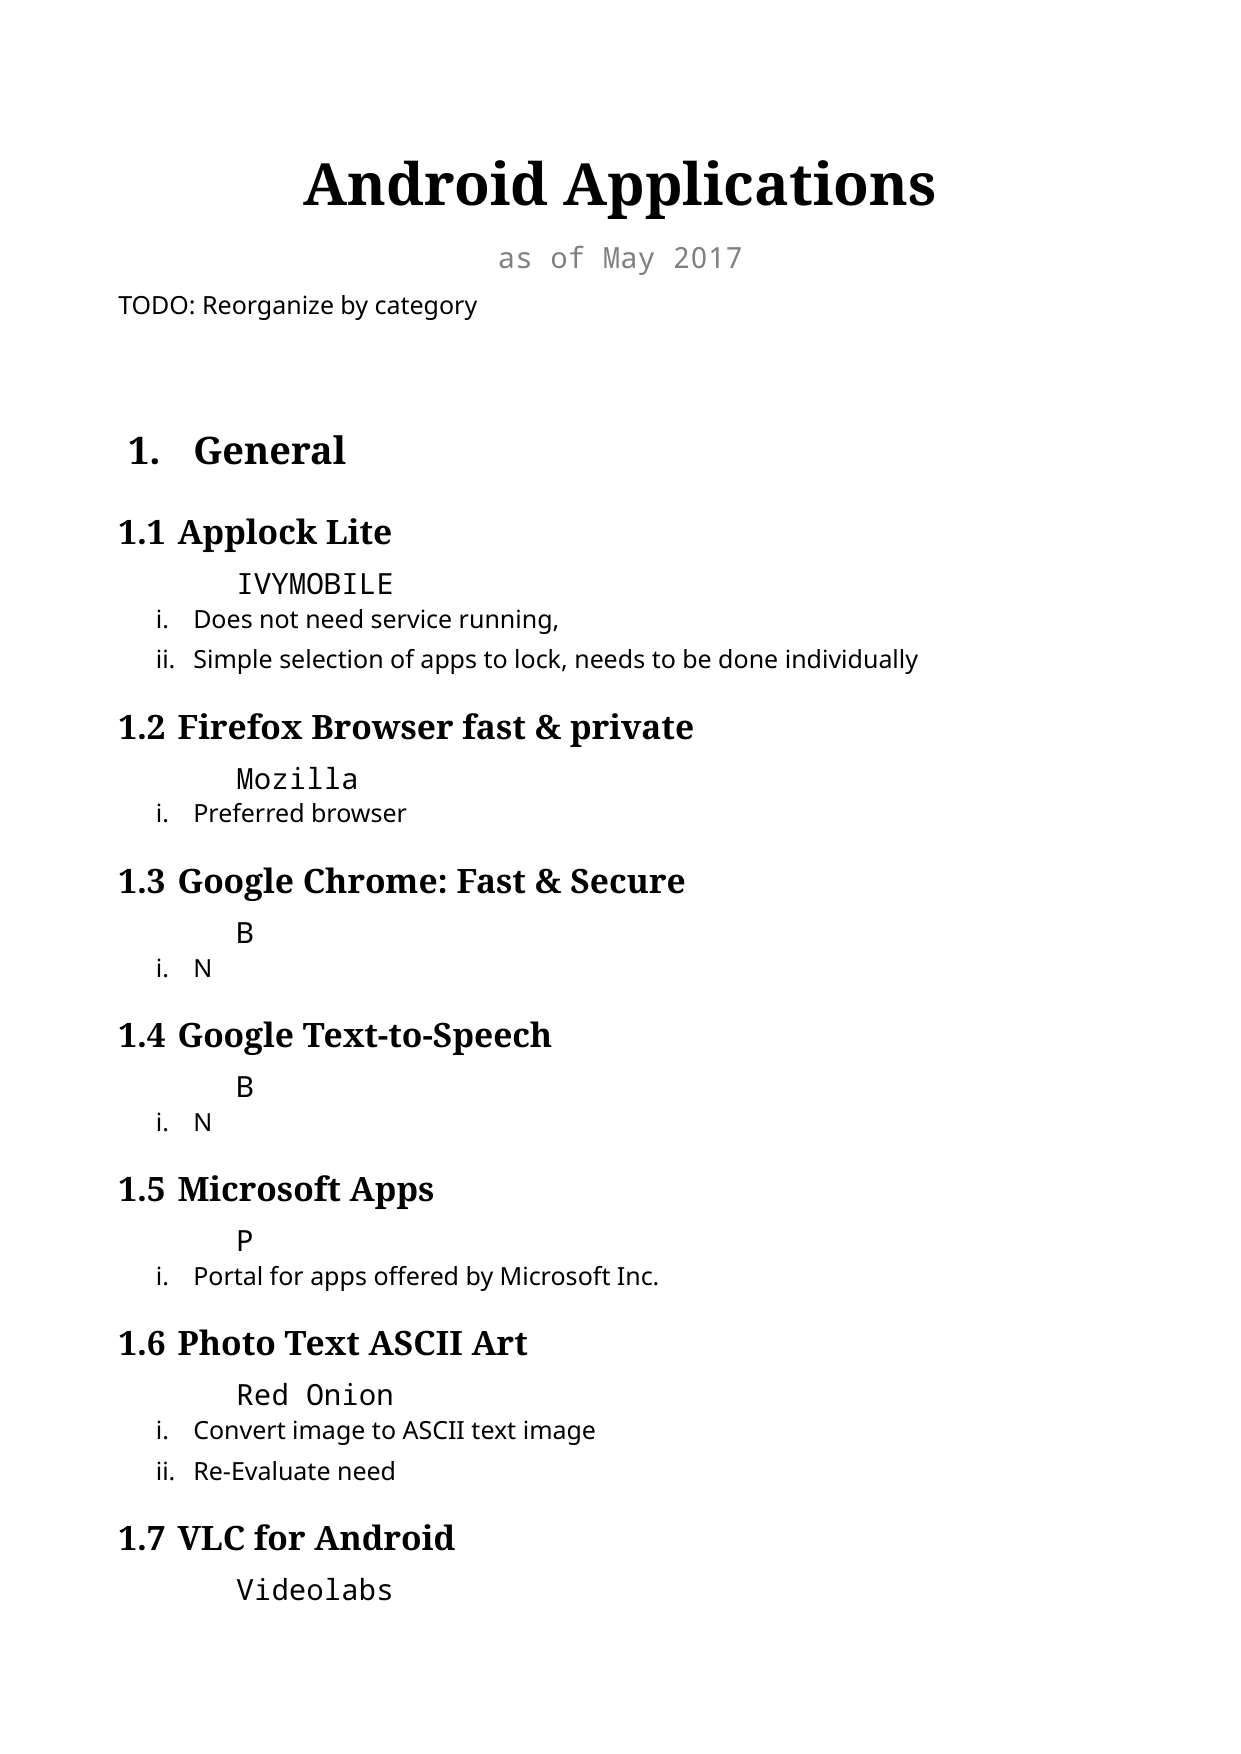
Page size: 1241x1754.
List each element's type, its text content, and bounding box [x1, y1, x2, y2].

list Simple selection of apps to lock, needs to be done individually [156, 642, 1122, 676]
list Convert image to ASCII text image [156, 1412, 1122, 1446]
subtitle Applock Lite [118, 509, 1122, 554]
list Portal for apps offered by Microsoft Inc. [156, 1258, 1122, 1292]
list N [156, 1104, 1122, 1138]
text B [236, 1070, 1122, 1104]
subtitle VLC for Android [118, 1515, 1122, 1561]
subtitle Photo Text ASCII Art [118, 1320, 1122, 1366]
subtitle Firefox Browser fast & private [118, 704, 1122, 749]
text Videolabs [236, 1573, 1122, 1607]
subtitle as of May 2017 [118, 241, 1122, 276]
title Android Applications [118, 143, 1122, 223]
text IVYMOBILE [236, 567, 1122, 601]
list Preferred browser [156, 796, 1122, 830]
subtitle Google Chrome: Fast & Secure [118, 858, 1122, 903]
text Red Onion [236, 1378, 1122, 1412]
list Re-Evaluate need [156, 1453, 1122, 1487]
subtitle General [118, 424, 1122, 476]
text TODO: Reorganize by category [118, 288, 1122, 322]
subtitle Microsoft Apps [118, 1166, 1122, 1212]
list N [156, 950, 1122, 984]
subtitle Google Text-to-Speech [118, 1012, 1122, 1058]
text P [236, 1224, 1122, 1258]
list Does not need service running, [156, 601, 1122, 635]
text B [236, 916, 1122, 950]
text Mozilla [236, 762, 1122, 796]
